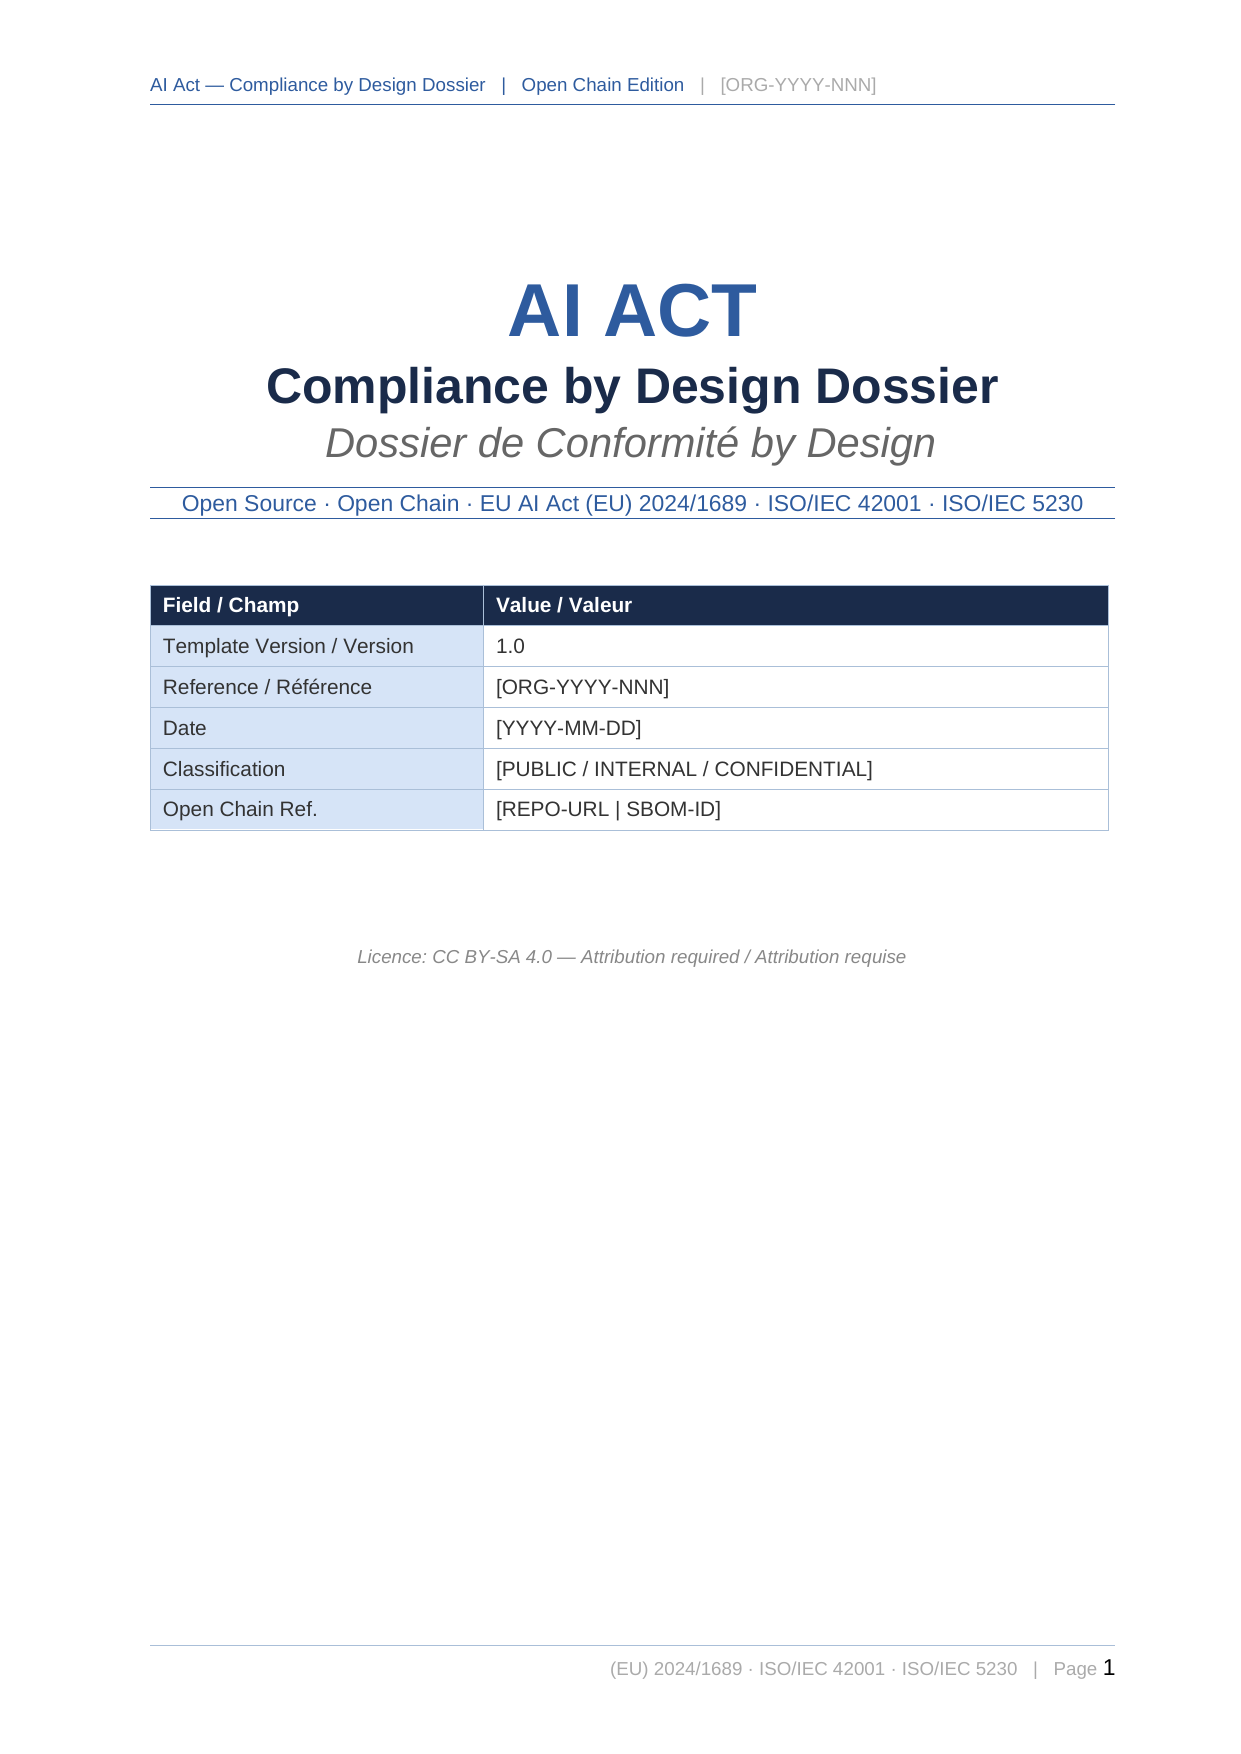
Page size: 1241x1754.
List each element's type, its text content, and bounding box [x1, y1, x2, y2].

text AI ACT [150, 266, 1115, 352]
table_cell [PUBLIC / INTERNAL / CONFIDENTIAL] [484, 749, 1108, 789]
table_cell [REPO-URL | SBOM-ID] [484, 790, 1108, 829]
text Dossier de Conformité by Design [150, 418, 1115, 466]
text Compliance by Design Dossier [150, 356, 1115, 414]
table_cell Open Chain Ref. [151, 790, 483, 829]
text Open Source · Open Chain · EU AI Act (EU) 2024/1689 · ISO/IEC 42001 · ISO/IEC 5230 [150, 488, 1115, 518]
table_cell 1.0 [484, 626, 1108, 666]
text Licence: CC BY-SA 4.0 — Attribution required / Attribution requise [150, 946, 1115, 967]
table_cell [YYYY-MM-DD] [484, 708, 1108, 748]
table_cell Reference / Référence [151, 667, 483, 707]
table_cell [ORG-YYYY-NNN] [484, 667, 1108, 707]
table_header Field / Champ [151, 586, 483, 625]
table_cell Date [151, 708, 483, 748]
table_cell Classification [151, 749, 483, 789]
table_header Value / Valeur [484, 586, 1108, 625]
table_cell Template Version / Version [151, 626, 483, 666]
